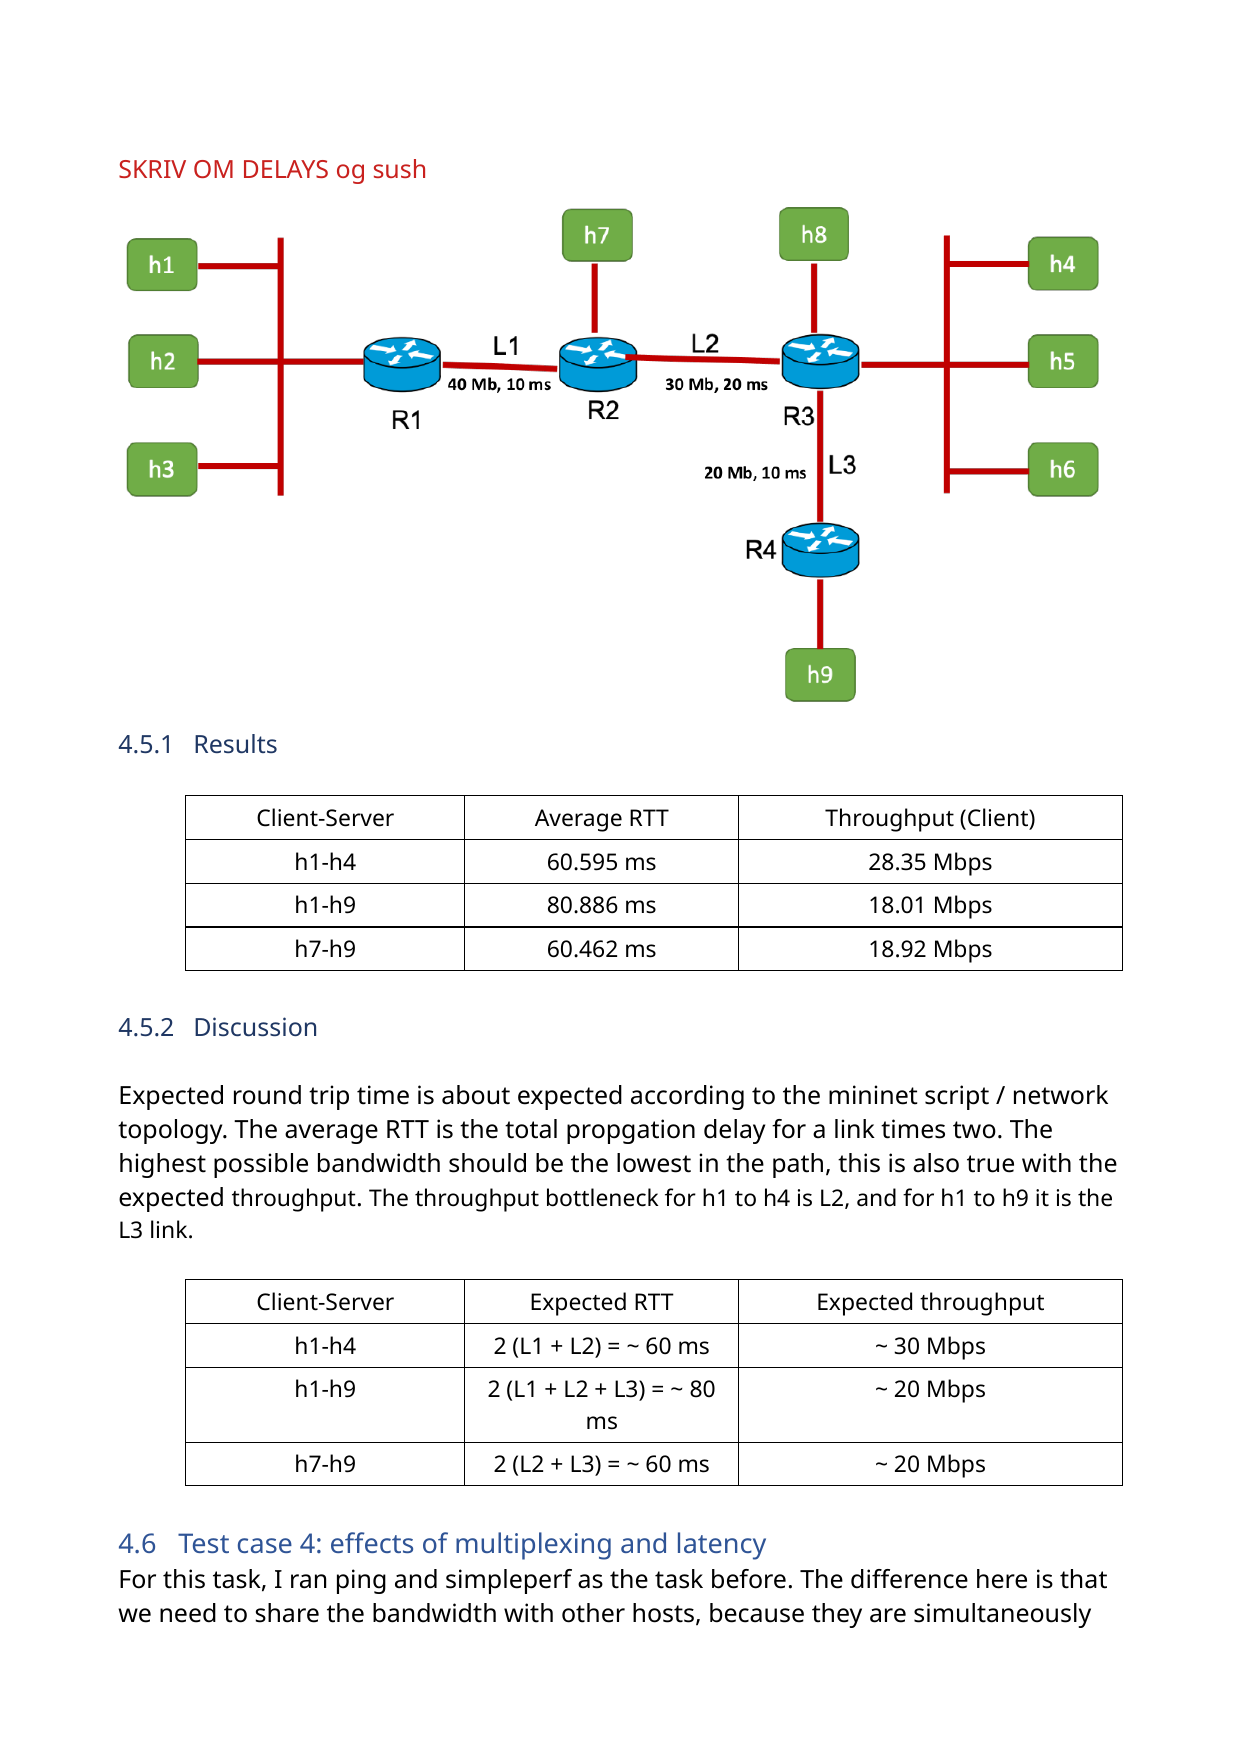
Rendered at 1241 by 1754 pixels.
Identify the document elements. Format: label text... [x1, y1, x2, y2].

table_header Expected throughput [739, 1280, 1122, 1323]
table_header Client-Server [186, 1280, 464, 1323]
table_cell 60.595 ms [465, 840, 738, 883]
table_cell h1-h4 [186, 1324, 464, 1367]
table_cell 2 (L1 + L2) = ~ 60 ms [465, 1324, 738, 1367]
table_cell 60.462 ms [465, 928, 738, 970]
table_cell 2 (L1 + L2 + L3) = ~ 80 ms [465, 1368, 738, 1442]
table_cell h7-h9 [186, 1443, 464, 1485]
table_cell ~ 20 Mbps [739, 1443, 1122, 1485]
table_header Client-Server [186, 796, 464, 839]
table_header Throughput (Client) [739, 796, 1122, 839]
text For this task, I ran ping and simpleperf as the task before. The difference here is that we need to share the bandwidth with other hosts, because they are simultaneously [118, 1562, 1122, 1630]
table_cell h1-h9 [186, 1368, 464, 1442]
table_header Expected RTT [465, 1280, 738, 1323]
table_cell h7-h9 [186, 928, 464, 970]
subtitle Results [118, 727, 1122, 761]
table_cell 28.35 Mbps [739, 840, 1122, 883]
table_cell ~ 30 Mbps [739, 1324, 1122, 1367]
table_cell 80.886 ms [465, 884, 738, 926]
subtitle Discussion [118, 1009, 1122, 1043]
table_cell ~ 20 Mbps [739, 1368, 1122, 1442]
table_cell 18.01 Mbps [739, 884, 1122, 926]
text SKRIV OM DELAYS og sush [118, 152, 1122, 186]
subtitle Test case 4: effects of multiplexing and latency [118, 1525, 1122, 1562]
table_cell 2 (L2 + L3) = ~ 60 ms [465, 1443, 738, 1485]
table_cell h1-h9 [186, 884, 464, 926]
picture [118, 186, 1123, 723]
table_cell 18.92 Mbps [739, 928, 1122, 970]
table_header Average RTT [465, 796, 738, 839]
table_cell h1-h4 [186, 840, 464, 883]
text Expected round trip time is about expected according to the mininet script / network topology. The average RTT is the total propgation delay for a link times two. The highest possible bandwidth should be the lowest in the path, this is also true with the expected throughput. The throughput bottleneck for h1 to h4 is L2, and for h1 to h9 it is the L3 link. [118, 1078, 1122, 1245]
